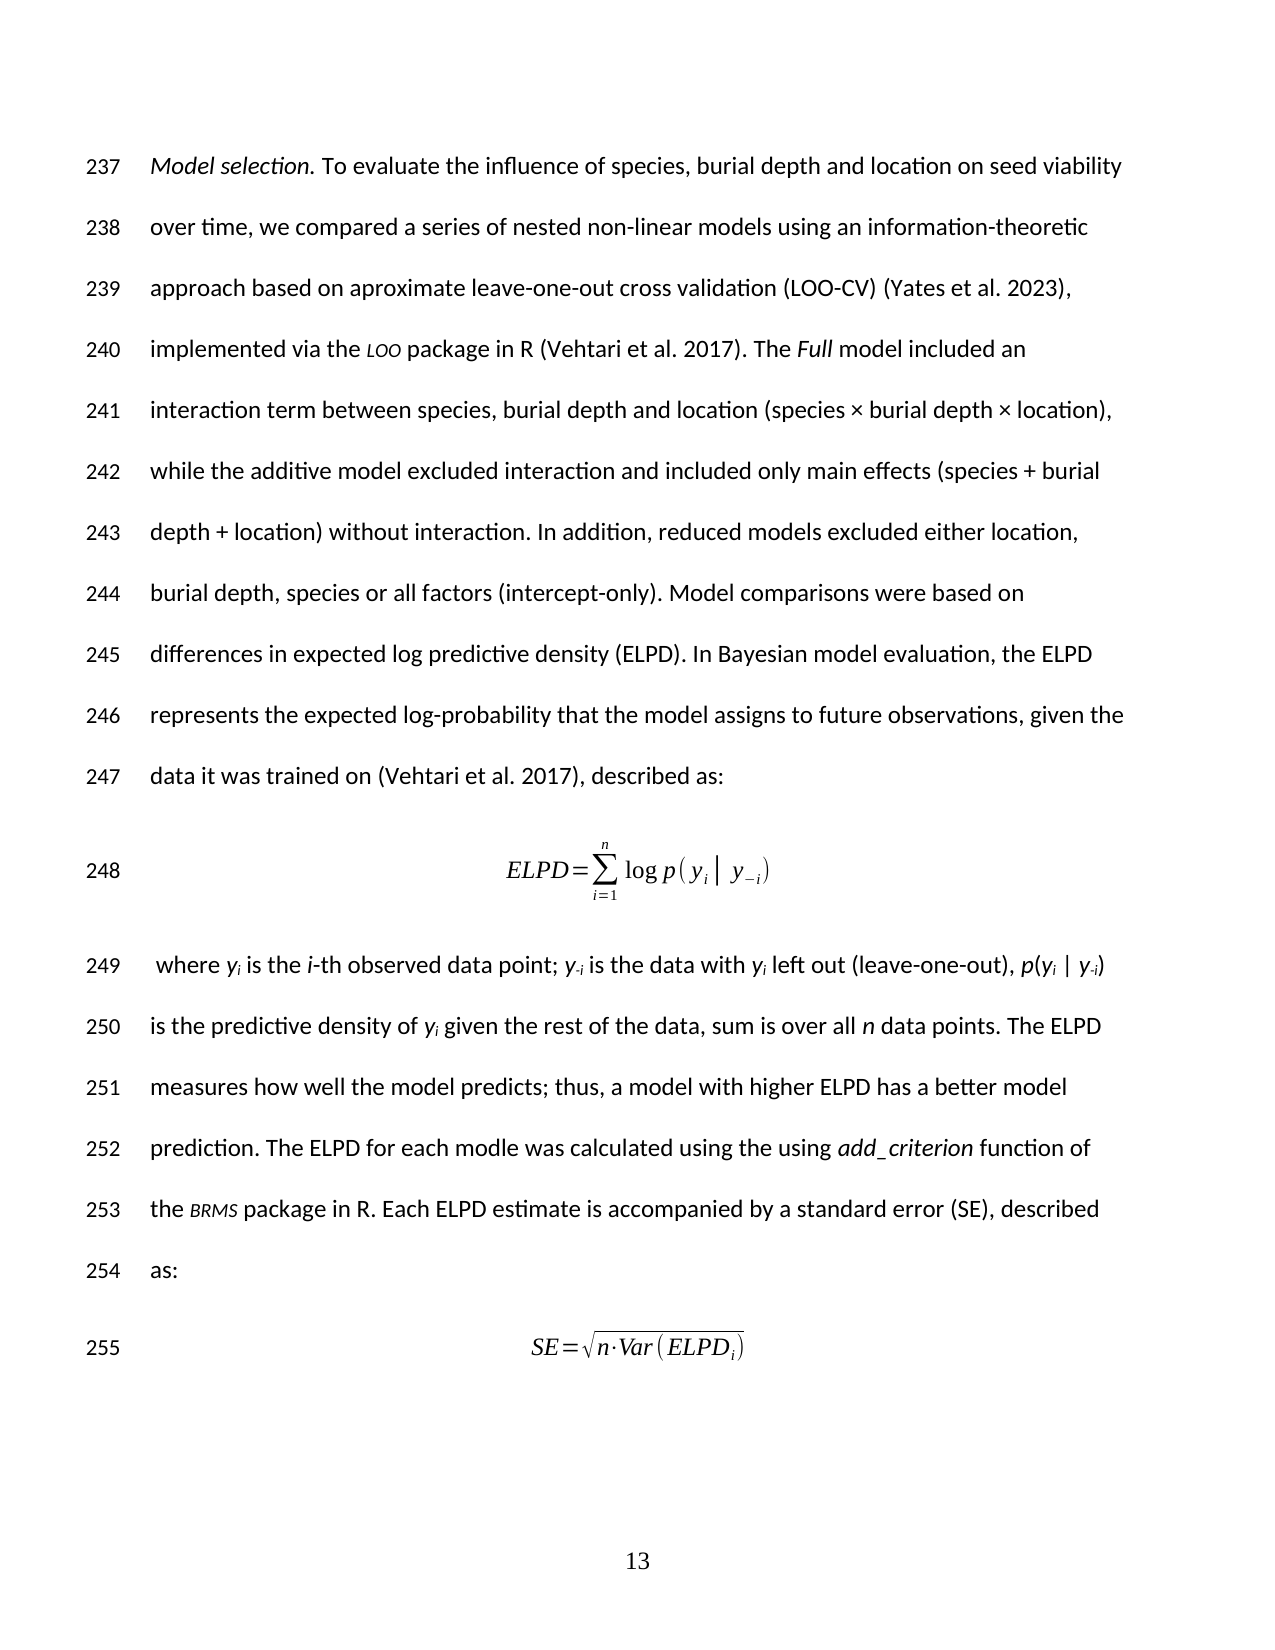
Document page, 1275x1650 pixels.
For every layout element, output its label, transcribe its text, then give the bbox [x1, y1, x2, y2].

text where yi is the i-th observed data point; y-i is the data with yi left out (leave-one-out), p(yi | y-i) is the predictive density of yi given the rest of the data, sum is over all n data points. The ELPD measures how well the model predicts; thus, a model with higher ELPD has a better model prediction. The ELPD for each modle was calculated using the using add_criterion function of the brms package in R. Each ELPD estimate is accompanied by a standard error (SE), described as: [150, 949, 1125, 1285]
text Model selection. To evaluate the influence of species, burial depth and location on seed viability over time, we compared a series of nested non-linear models using an information-theoretic approach based on aproximate leave-one-out cross validation (LOO-CV) (Yates et al. 2023), implemented via the loo package in R (Vehtari et al. 2017). The Full model included an interaction term between species, burial depth and location (species × burial depth × location), while the additive model excluded interaction and included only main effects (species + burial depth + location) without interaction. In addition, reduced models excluded either location, burial depth, species or all factors (intercept-only). Model comparisons were based on differences in expected log predictive density (ELPD). In Bayesian model evaluation, the ELPD represents the expected log-probability that the model assigns to future observations, given the data it was trained on (Vehtari et al. 2017), described as: [150, 150, 1125, 791]
